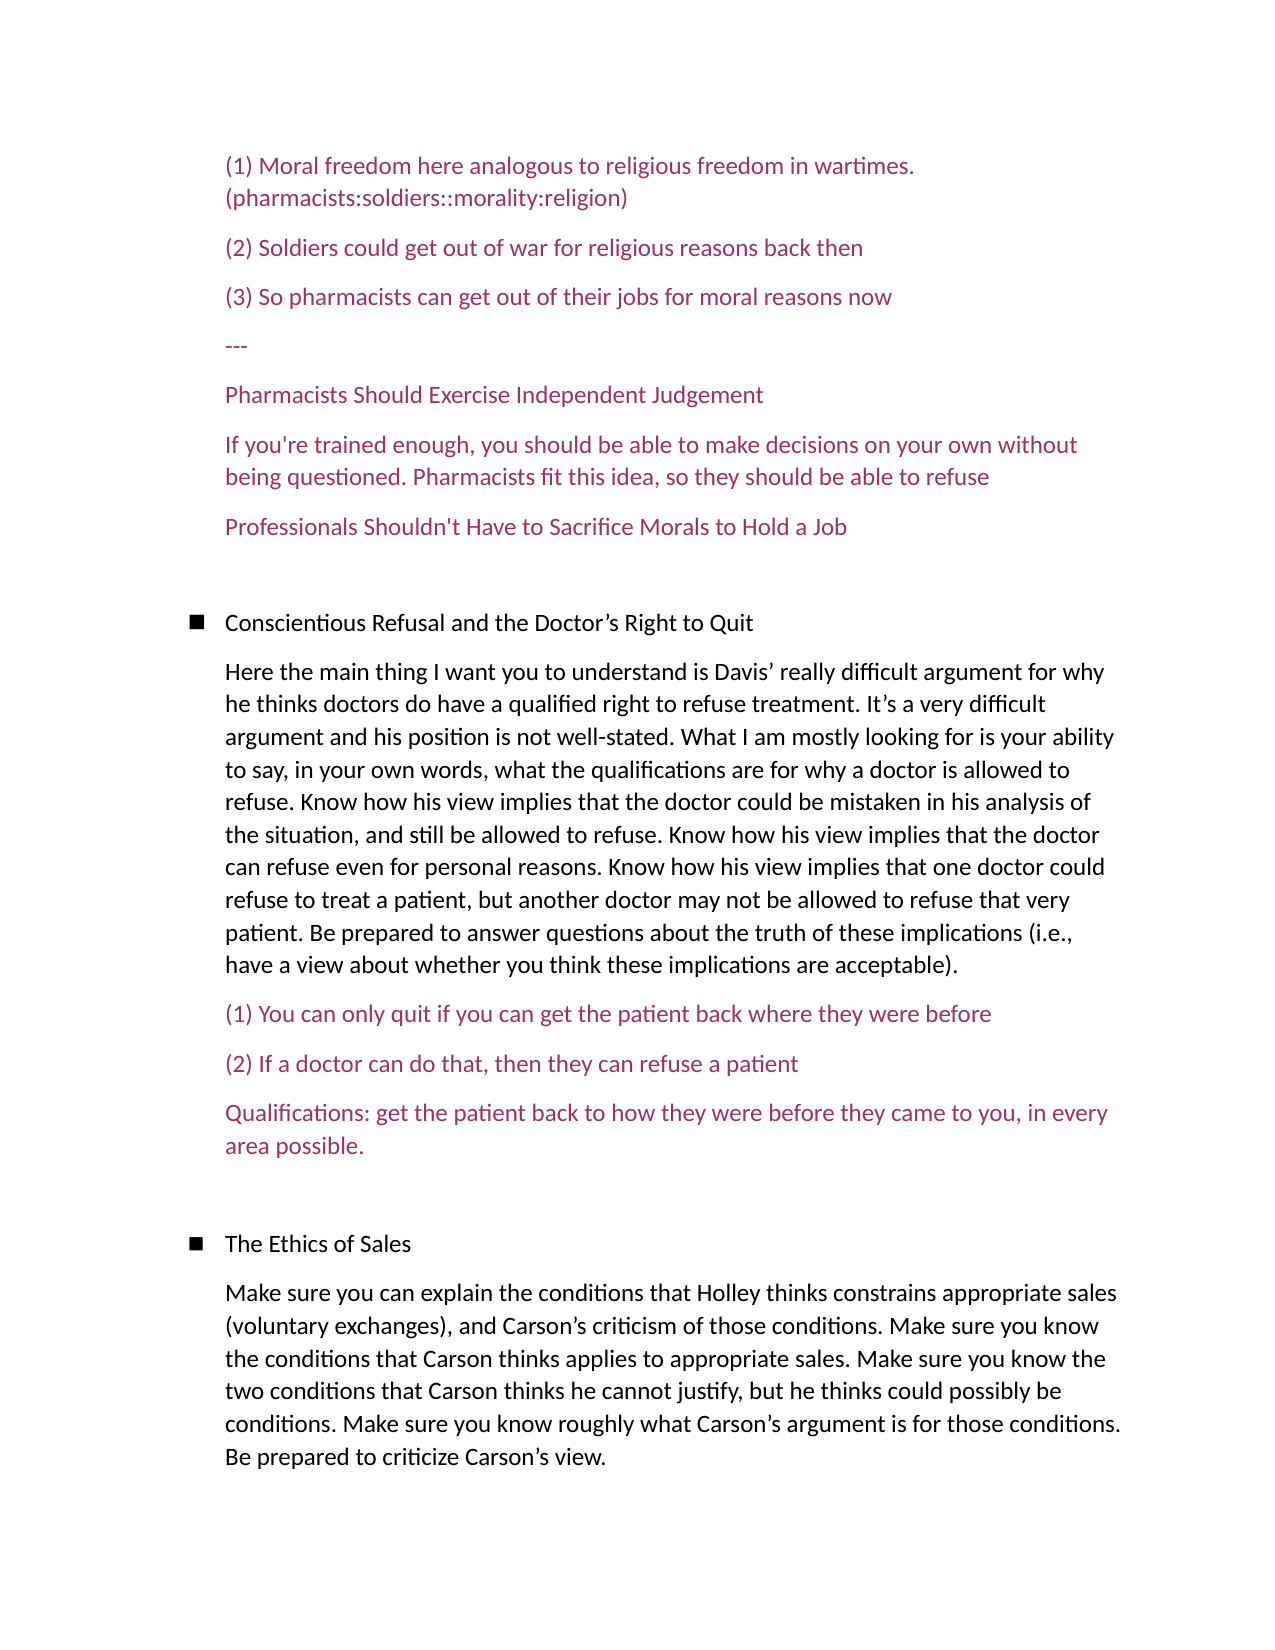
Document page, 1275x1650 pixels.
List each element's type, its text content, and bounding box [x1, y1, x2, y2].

list Conscientious Refusal and the Doctor’s Right to Quit [187, 607, 1125, 637]
list If you're trained enough, you should be able to make decisions on your own without being questioned. Pharmacists fit this idea, so they should be able to refuse [187, 429, 1125, 492]
list (2) If a doctor can do that, then they can refuse a patient [225, 1048, 1125, 1078]
list Here the main thing I want you to understand is Davis’ really difficult argument for why he thinks doctors do have a qualified right to refuse treatment. It’s a very difficult argument and his position is not well-stated. What I am mostly looking for is your ability to say, in your own words, what the qualifications are for why a doctor is allowed to refuse. Know how his view implies that the doctor could be mistaken in his analysis of the situation, and still be allowed to refuse. Know how his view implies that the doctor can refuse even for personal reasons. Know how his view implies that one doctor could refuse to treat a patient, but another doctor may not be allowed to refuse that very patient. Be prepared to answer questions about the truth of these implications (i.e., have a view about whether you think these implications are acceptable). [225, 656, 1125, 980]
list (1) You can only quit if you can get the patient back where they were before [225, 999, 1125, 1029]
list Make sure you can explain the conditions that Holley thinks constrains appropriate sales (voluntary exchanges), and Carson’s criticism of those conditions. Make sure you know the conditions that Carson thinks applies to appropriate sales. Make sure you know the two conditions that Carson thinks he cannot justify, but he thinks could possibly be conditions. Make sure you know roughly what Carson’s argument is for those conditions. Be prepared to criticize Carson’s view. [225, 1278, 1125, 1471]
list --- [187, 330, 1125, 361]
list Pharmacists Should Exercise Independent Judgement [187, 380, 1125, 410]
list The Ethics of Sales [187, 1228, 1125, 1259]
list Professionals Shouldn't Have to Sacrifice Morals to Hold a Job [187, 511, 1125, 541]
list (1) Moral freedom here analogous to religious freedom in wartimes. (pharmacists:soldiers::morality:religion) [187, 150, 1125, 213]
list (2) Soldiers could get out of war for religious reasons back then [187, 232, 1125, 262]
list Qualifications: get the patient back to how they were before they came to you, in every area possible. [225, 1097, 1125, 1160]
list (3) So pharmacists can get out of their jobs for moral reasons now [187, 281, 1125, 312]
